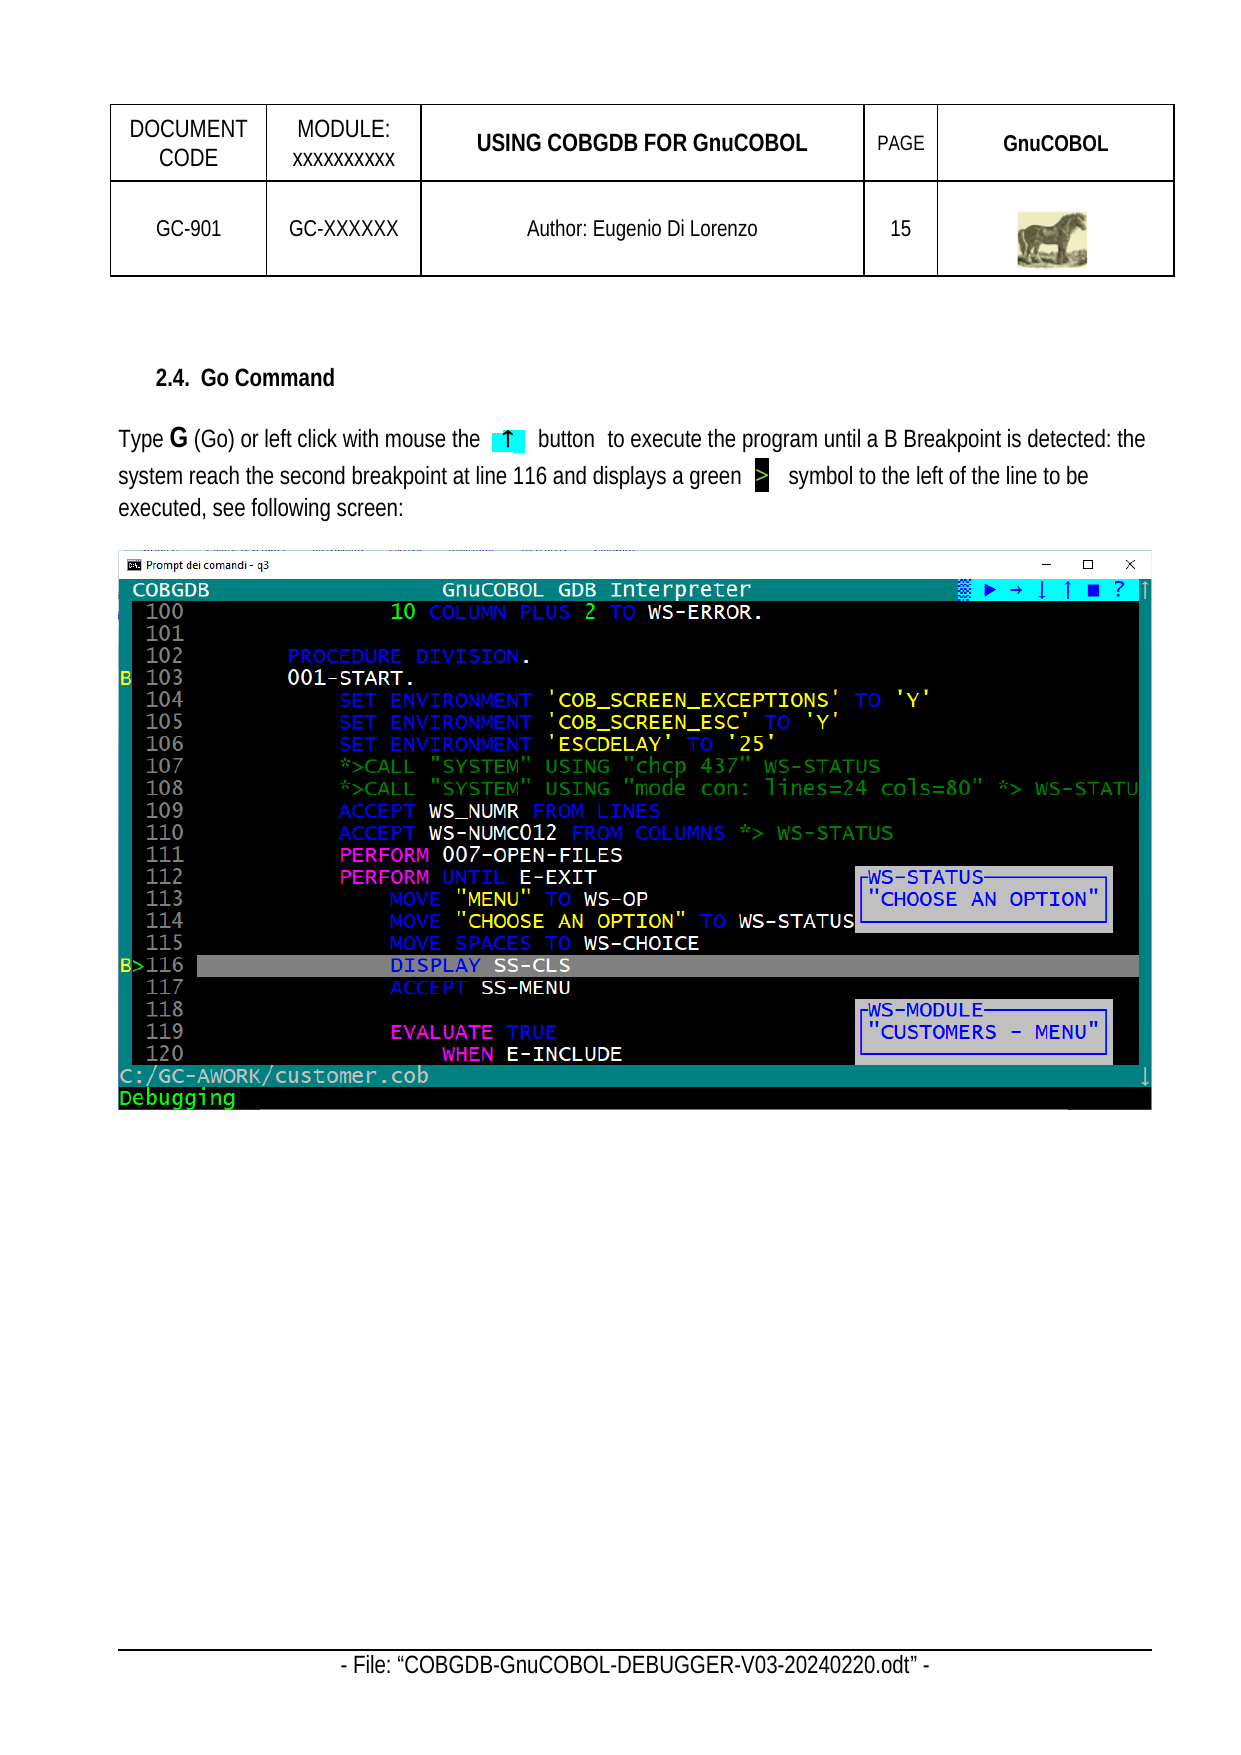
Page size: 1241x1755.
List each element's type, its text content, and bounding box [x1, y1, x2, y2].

subtitle Go Command [156, 362, 1152, 391]
text Type G (Go) or left click with mouse the  button to execute the program until a B Breakpoint is detected: the system reach the second breakpoint at line 116 and displays a green > symbol to the left of the line to be executed, see following screen: [118, 420, 1152, 522]
